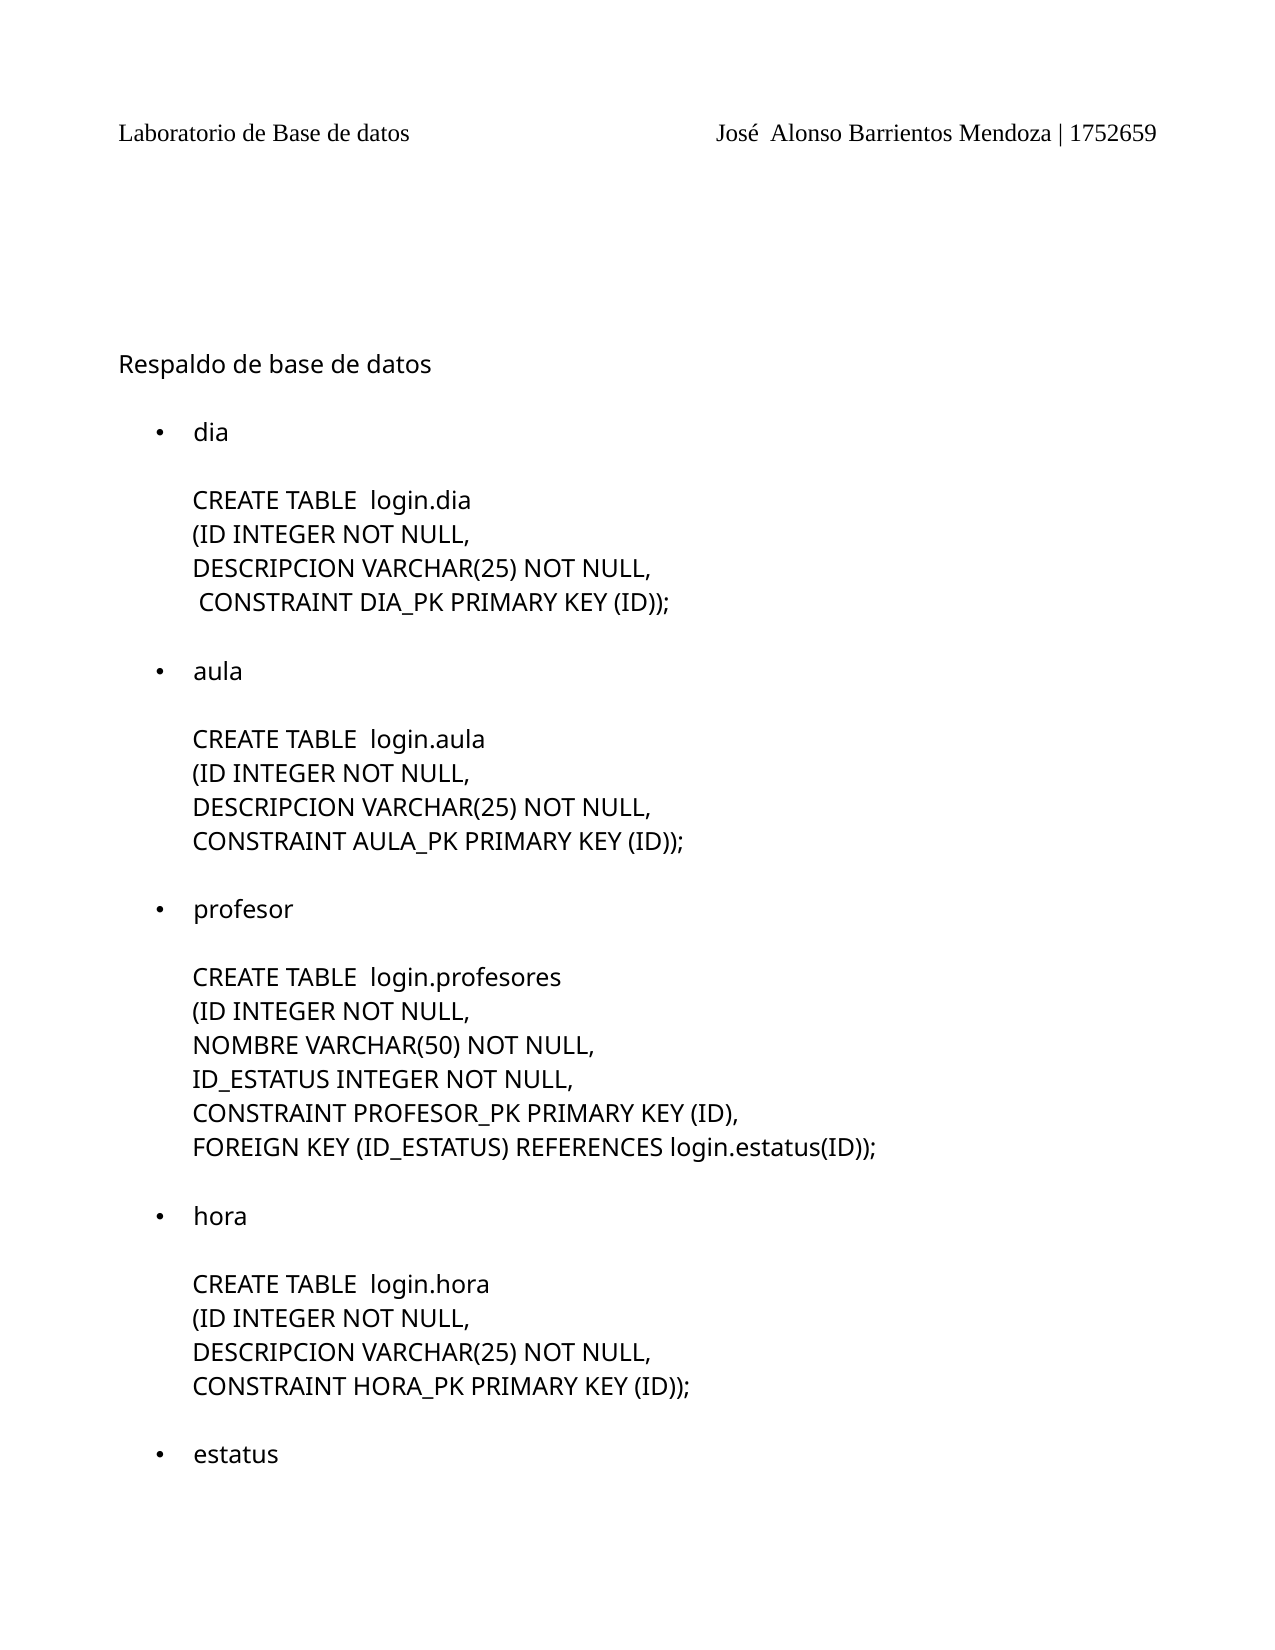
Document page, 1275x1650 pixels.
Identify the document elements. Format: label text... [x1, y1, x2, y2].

text DESCRIPCION VARCHAR(25) NOT NULL, [118, 551, 1157, 585]
text CONSTRAINT AULA_PK PRIMARY KEY (ID)); [118, 823, 1157, 858]
text CONSTRAINT HORA_PK PRIMARY KEY (ID)); [118, 1368, 1157, 1403]
text NOMBRE VARCHAR(50) NOT NULL, [118, 1028, 1157, 1062]
text CREATE TABLE login.profesores [118, 960, 1157, 994]
text FOREIGN KEY (ID_ESTATUS) REFERENCES login.estatus(ID)); [118, 1130, 1157, 1164]
text Respaldo de base de datos [118, 347, 1157, 381]
text (ID INTEGER NOT NULL, [118, 1300, 1157, 1334]
text (ID INTEGER NOT NULL, [118, 994, 1157, 1028]
text (ID INTEGER NOT NULL, [118, 755, 1157, 789]
list estatus [156, 1437, 1157, 1471]
list dia [156, 415, 1157, 449]
list aula [156, 653, 1157, 687]
text CONSTRAINT PROFESOR_PK PRIMARY KEY (ID), [118, 1096, 1157, 1130]
text CREATE TABLE login.dia [118, 483, 1157, 517]
text DESCRIPCION VARCHAR(25) NOT NULL, [118, 789, 1157, 823]
list hora [156, 1198, 1157, 1232]
text CREATE TABLE login.aula [118, 721, 1157, 755]
text CREATE TABLE login.hora [118, 1266, 1157, 1300]
list profesor [156, 892, 1157, 926]
text CONSTRAINT DIA_PK PRIMARY KEY (ID)); [118, 585, 1157, 619]
text (ID INTEGER NOT NULL, [118, 517, 1157, 551]
text DESCRIPCION VARCHAR(25) NOT NULL, [118, 1334, 1157, 1368]
text ID_ESTATUS INTEGER NOT NULL, [118, 1062, 1157, 1096]
